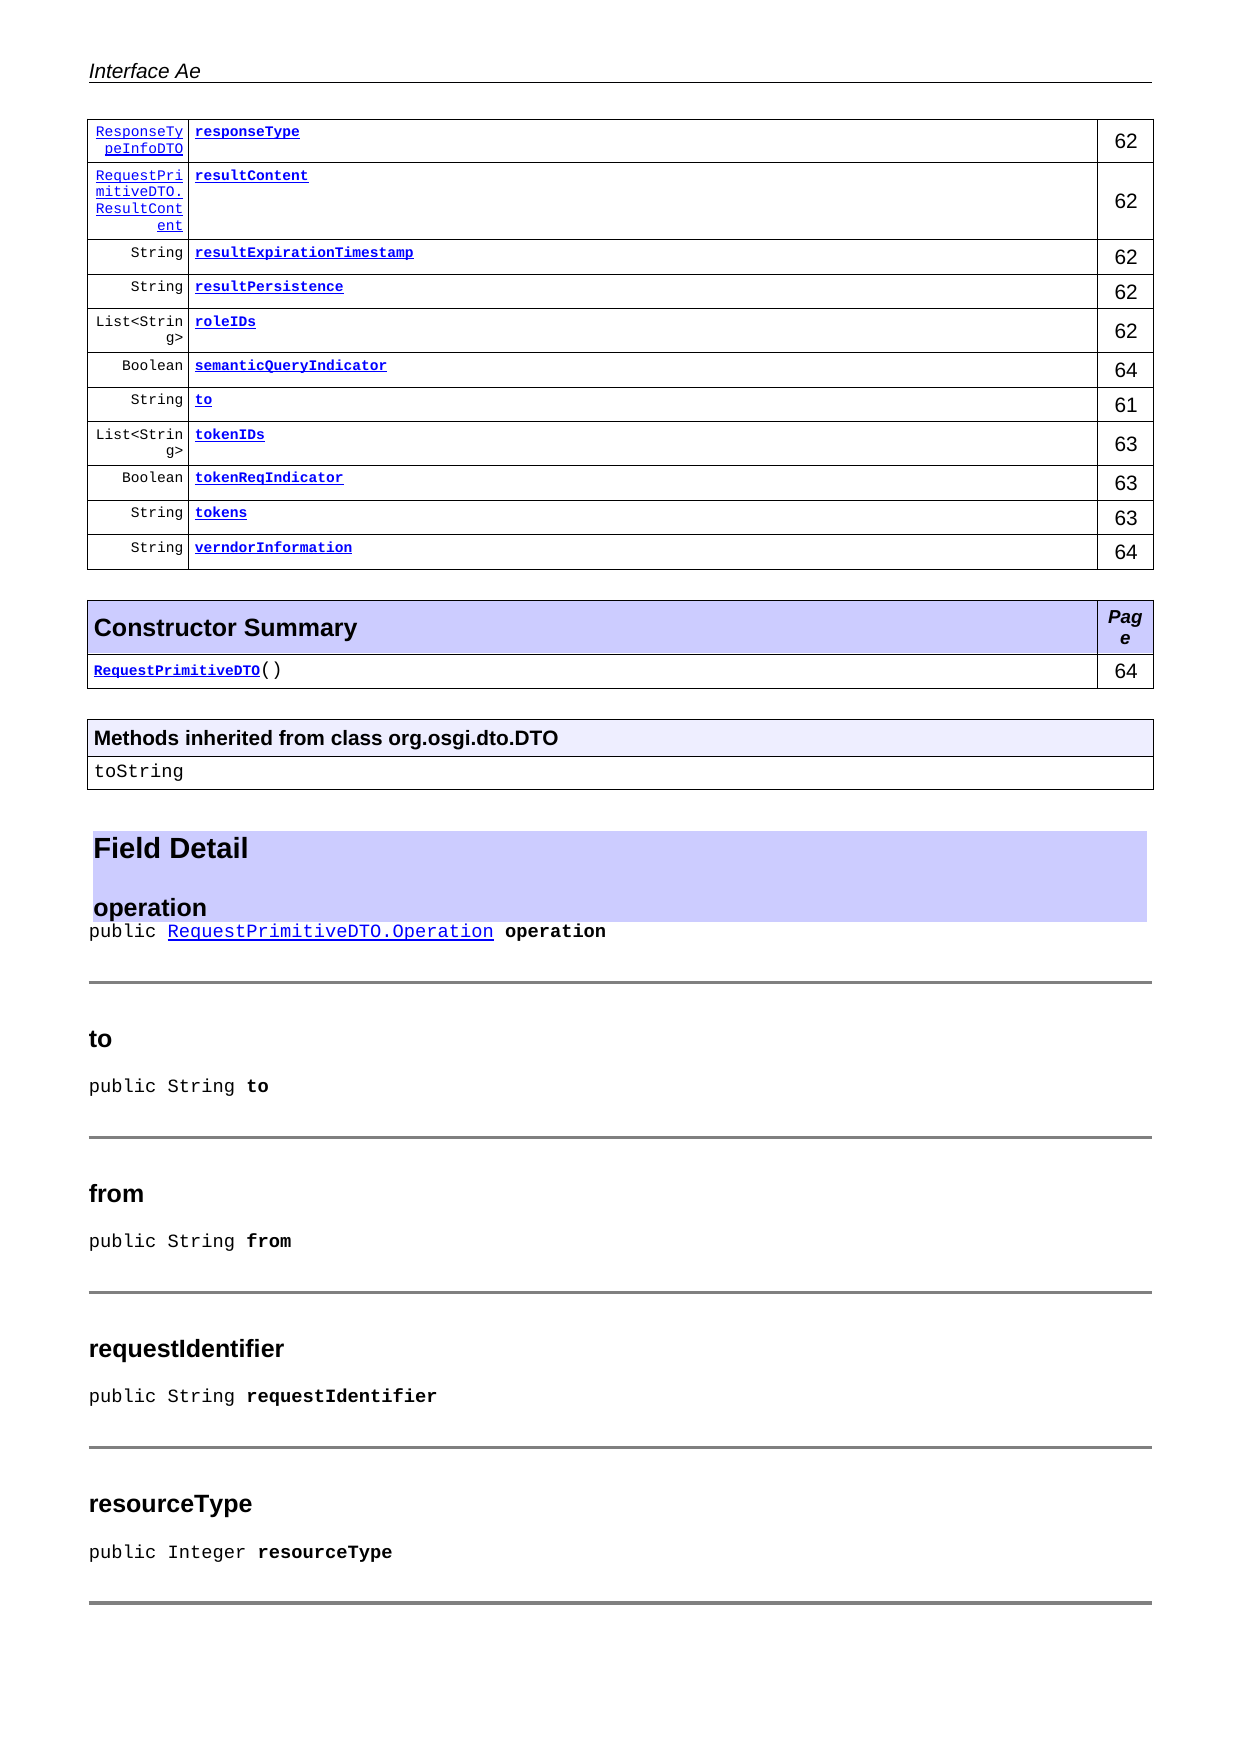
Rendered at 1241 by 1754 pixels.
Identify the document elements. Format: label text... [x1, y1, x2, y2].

table_cell List<String> [88, 422, 188, 465]
text public Integer resourceType [88, 1542, 1152, 1564]
table_cell responseType [189, 120, 1097, 162]
subtitle from [88, 1176, 1152, 1208]
table_cell Boolean [88, 353, 188, 387]
table_cell List<String> [88, 309, 188, 352]
table_cell 62 [1098, 422, 1153, 465]
table_cell 61 [1098, 240, 1153, 274]
table_cell roleIDs [189, 309, 1097, 352]
table_cell tokens [189, 501, 1097, 534]
table_cell 63 [1098, 353, 1153, 387]
table_cell toString [88, 757, 1153, 789]
table_cell tokenIDs [189, 422, 1097, 465]
table_cell 61 [1098, 309, 1153, 352]
table_cell semanticQueryIndicator [189, 353, 1097, 387]
table_cell Boolean [88, 466, 188, 499]
table_cell resultPersistence [189, 275, 1097, 308]
table_cell resultExpirationTimestamp [189, 240, 1097, 274]
table_cell to [189, 388, 1097, 421]
table_cell resultContent [189, 163, 1097, 239]
subtitle operation [93, 893, 1147, 922]
text public String to [88, 1077, 1152, 1098]
subtitle requestIdentifier [88, 1331, 1152, 1363]
table_cell 62 [1098, 466, 1153, 499]
text public String from [88, 1232, 1152, 1253]
table_header Methods inherited from class org.osgi.dto.DTO [88, 720, 1153, 756]
table_cell RequestPrimitiveDTO.ResultContent [88, 163, 188, 239]
table_cell 63 [1098, 535, 1153, 569]
table_cell String [88, 501, 188, 534]
subtitle to [88, 1021, 1152, 1053]
table_cell String [88, 275, 188, 308]
table_cell String [88, 388, 188, 421]
table_cell RequestPrimitiveDTO() [88, 655, 1097, 688]
table_header Page [1098, 601, 1153, 653]
table_cell String [88, 240, 188, 274]
text public RequestPrimitiveDTO.Operation operation [88, 922, 1152, 943]
table_cell 60 [1098, 388, 1153, 421]
table_cell tokenReqIndicator [189, 466, 1097, 499]
text public String requestIdentifier [88, 1387, 1152, 1408]
table_cell 61 [1098, 120, 1153, 162]
subtitle Field Detail [93, 831, 1147, 865]
table_header Constructor Summary [88, 601, 1097, 653]
table_cell String [88, 535, 188, 569]
subtitle resourceType [88, 1486, 1152, 1518]
table_cell verndorInformation [189, 535, 1097, 569]
table_cell 61 [1098, 163, 1153, 239]
table_cell 61 [1098, 275, 1153, 308]
table_cell 63 [1098, 655, 1153, 688]
table_cell ResponseTypeInfoDTO [88, 120, 188, 162]
table_cell 62 [1098, 501, 1153, 534]
